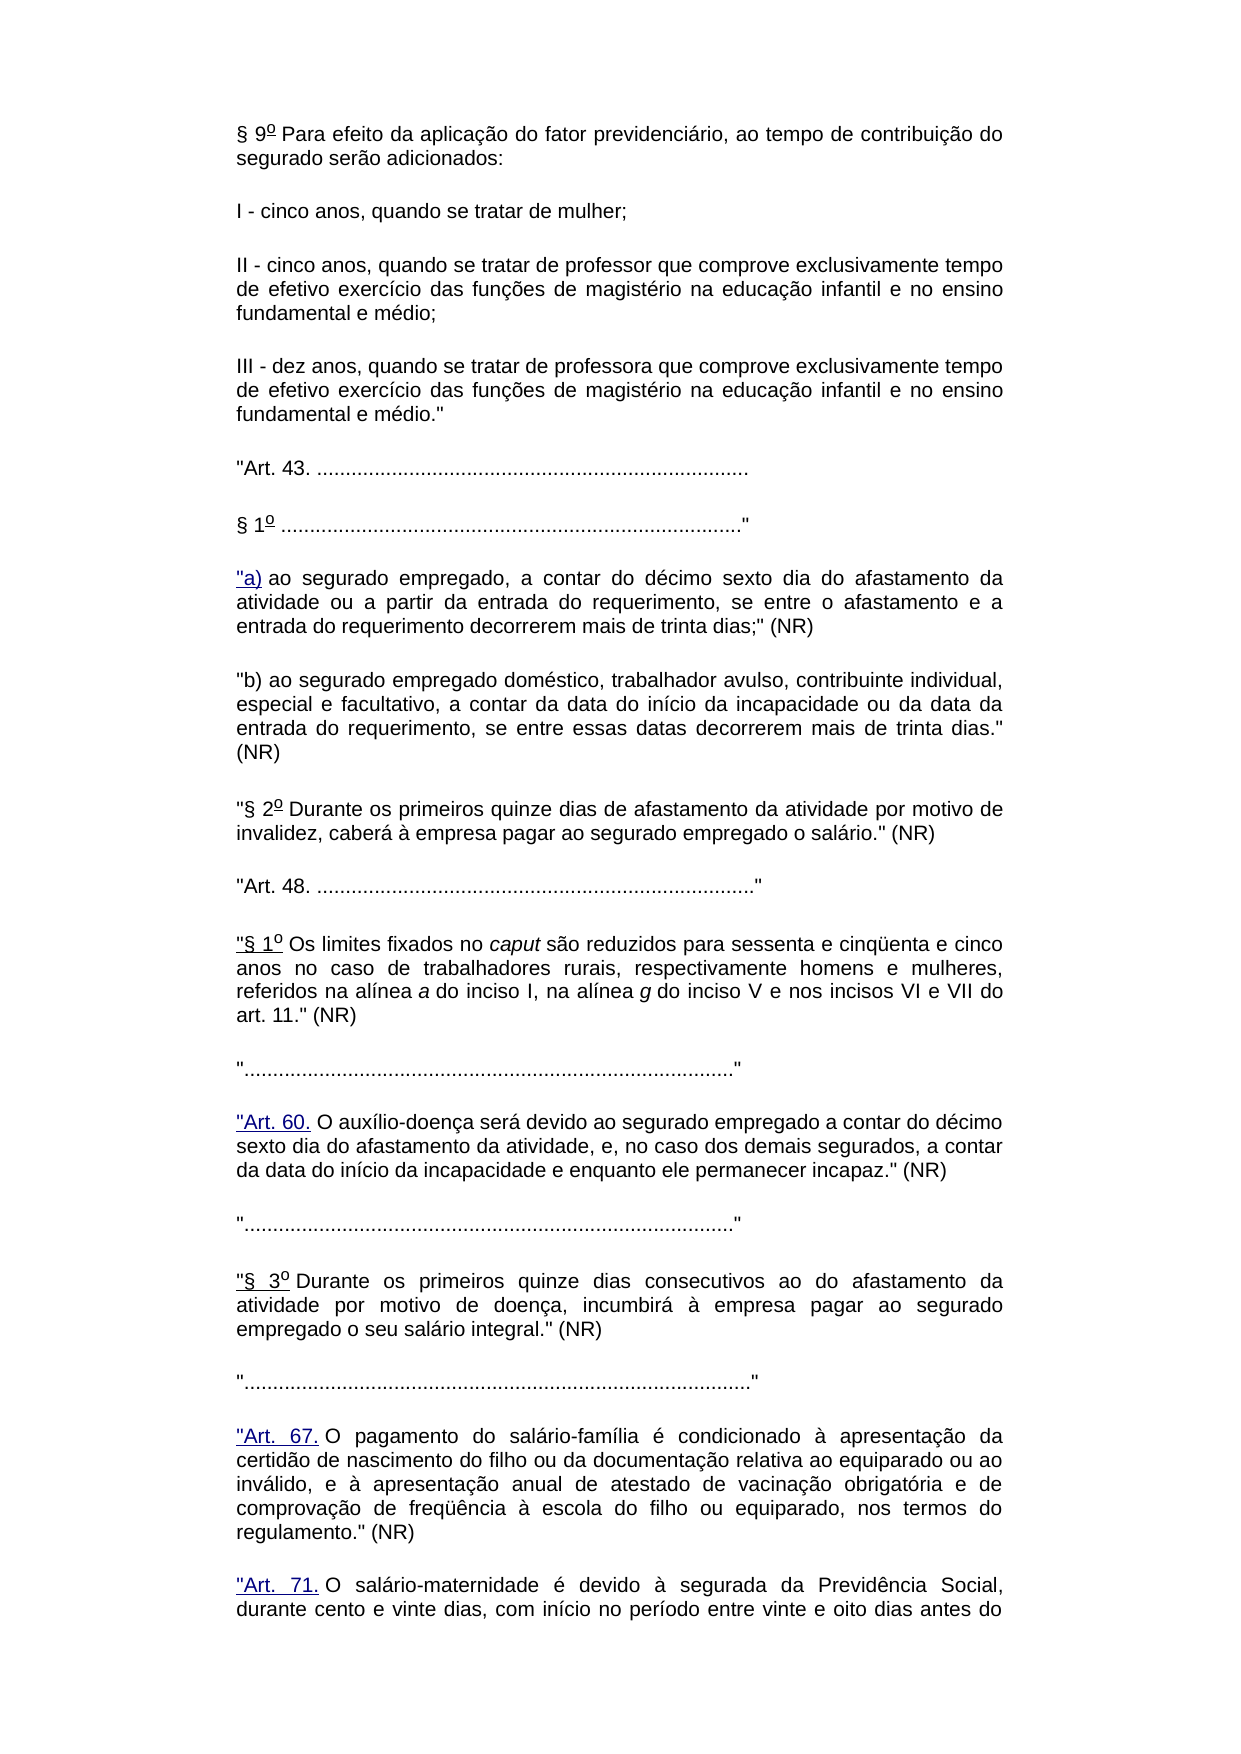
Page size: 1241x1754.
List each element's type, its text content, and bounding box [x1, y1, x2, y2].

text "....................................................................................." [236, 1212, 1004, 1236]
text III - dez anos, quando se tratar de professora que comprove exclusivamente tempo de efetivo exercício das funções de magistério na educação infantil e no ensino fundamental e médio." [236, 354, 1004, 426]
text "§ 3o Durante os primeiros quinze dias consecutivos ao do afastamento da atividade por motivo de doença, incumbirá à empresa pagar ao segurado empregado o seu salário integral." (NR) [236, 1265, 1004, 1341]
text II - cinco anos, quando se tratar de professor que comprove exclusivamente tempo de efetivo exercício das funções de magistério na educação infantil e no ensino fundamental e médio; [236, 253, 1004, 325]
text I - cinco anos, quando se tratar de mulher; [236, 199, 1004, 223]
text "Art. 43. ........................................................................... [236, 456, 1004, 479]
text § 1o ................................................................................" [236, 509, 1004, 537]
text "Art. 71. O salário-maternidade é devido à segurada da Previdência Social, durante cento e vinte dias, com início no período entre vinte e oito dias antes do [236, 1573, 1004, 1621]
text "§ 2o Durante os primeiros quinze dias de afastamento da atividade por motivo de invalidez, caberá à empresa pagar ao segurado empregado o salário." (NR) [236, 793, 1004, 845]
text "Art. 67. O pagamento do salário-família é condicionado à apresentação da certidão de nascimento do filho ou da documentação relativa ao equiparado ou ao inválido, e à apresentação anual de atestado de vacinação obrigatória e de comprovação de freqüência à escola do filho ou equiparado, nos termos do regulamento." (NR) [236, 1424, 1004, 1543]
text "b) ao segurado empregado doméstico, trabalhador avulso, contribuinte individual, especial e facultativo, a contar da data do início da incapacidade ou da data da entrada do requerimento, se entre essas datas decorrerem mais de trinta dias." (NR) [236, 668, 1004, 763]
text "Art. 48. ............................................................................" [236, 874, 1004, 898]
text "§ 1o Os limites fixados no caput são reduzidos para sessenta e cinqüenta e cinco anos no caso de trabalhadores rurais, respectivamente homens e mulheres, referidos na alínea a do inciso I, na alínea g do inciso V e nos incisos VI e VII do art. 11." (NR) [236, 928, 1004, 1027]
text "........................................................................................" [236, 1370, 1004, 1394]
text "....................................................................................." [236, 1057, 1004, 1081]
text § 9o Para efeito da aplicação do fator previdenciário, ao tempo de contribuição do segurado serão adicionados: [236, 118, 1004, 170]
text "Art. 60. O auxílio-doença será devido ao segurado empregado a contar do décimo sexto dia do afastamento da atividade, e, no caso dos demais segurados, a contar da data do início da incapacidade e enquanto ele permanecer incapaz." (NR) [236, 1110, 1004, 1182]
text "a) ao segurado empregado, a contar do décimo sexto dia do afastamento da atividade ou a partir da entrada do requerimento, se entre o afastamento e a entrada do requerimento decorrerem mais de trinta dias;" (NR) [236, 566, 1004, 638]
